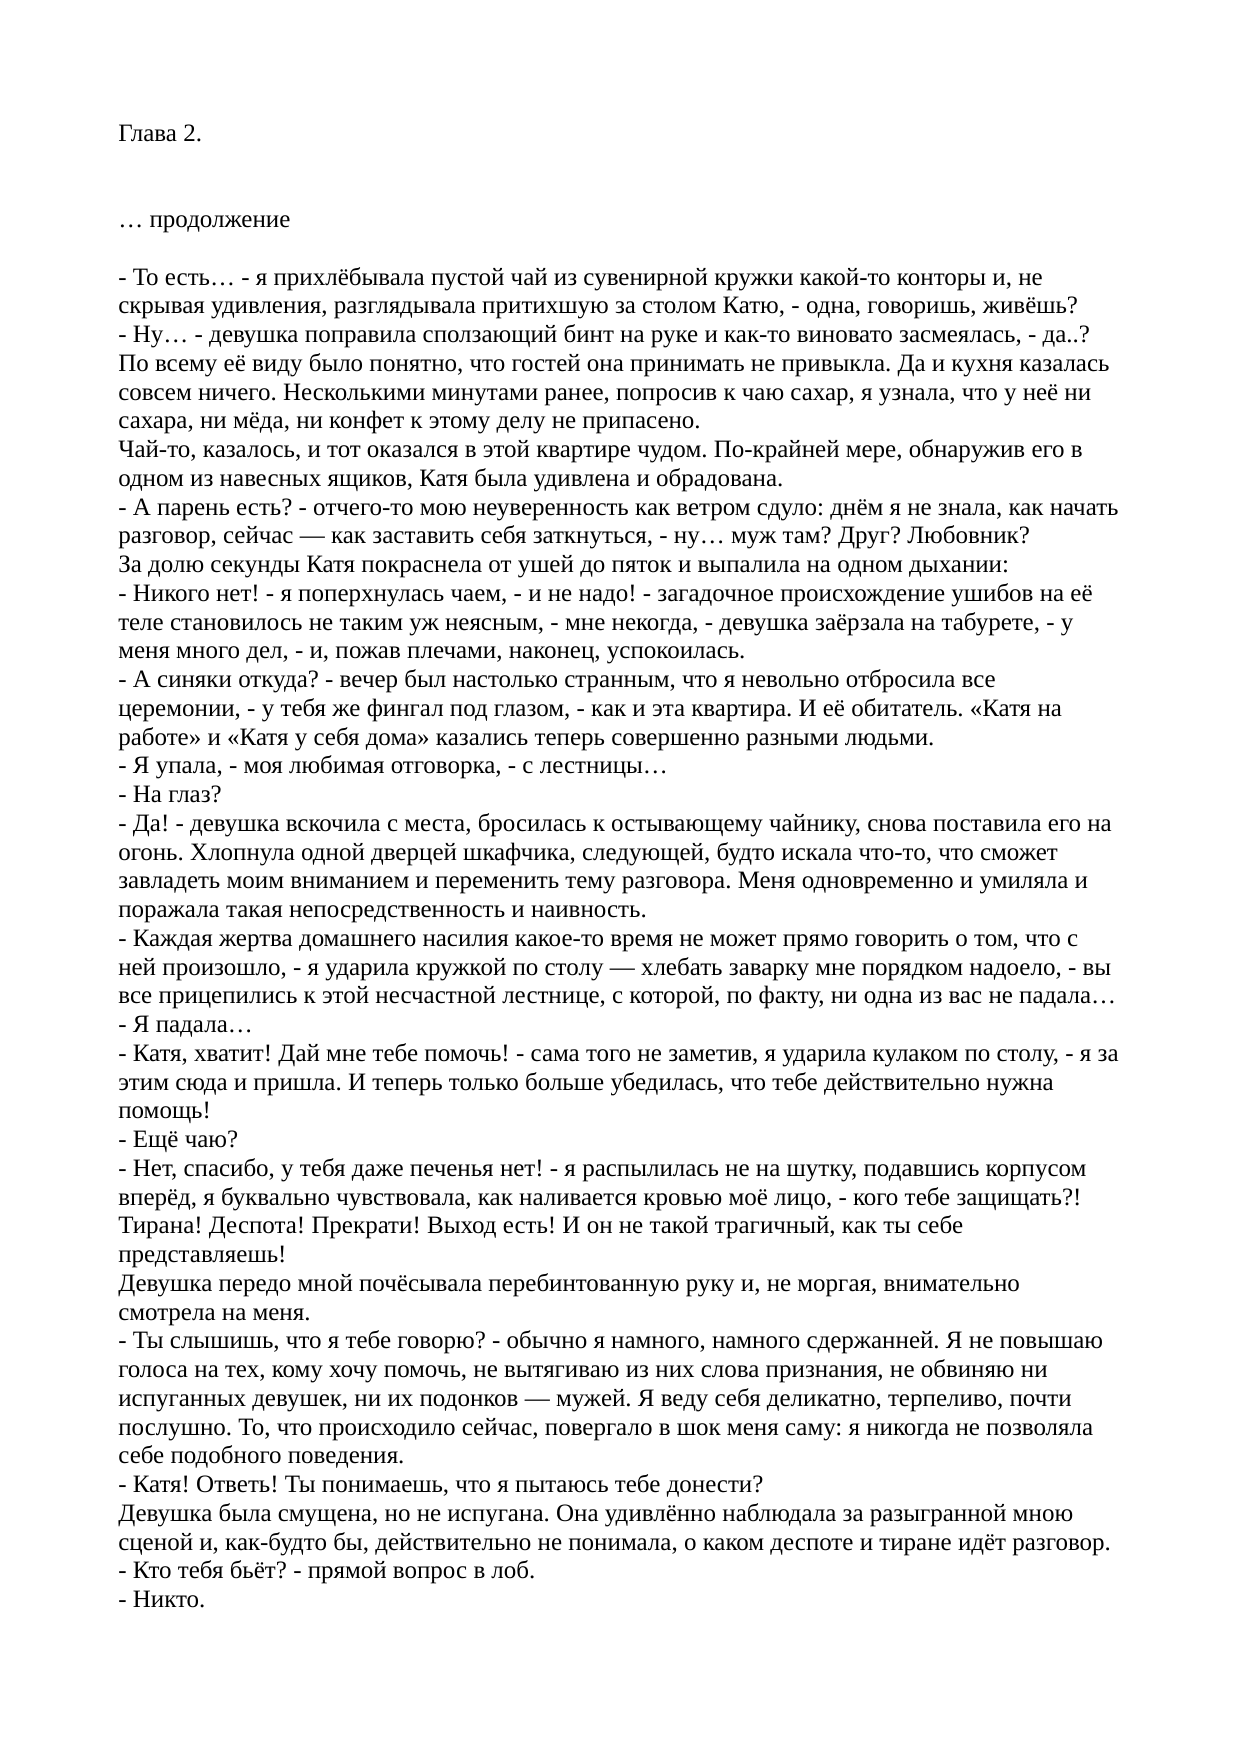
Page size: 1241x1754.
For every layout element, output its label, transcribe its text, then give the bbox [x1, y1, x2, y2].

text Глава 2. [118, 118, 1122, 147]
text … продолжение [118, 204, 1122, 233]
text - Никто. [118, 1584, 1122, 1613]
text - То есть… - я прихлёбывала пустой чай из сувенирной кружки какой-то конторы и, не скрывая удивления, разглядывала притихшую за столом Катю, - одна, говоришь, живёшь? [118, 262, 1122, 319]
text Чай-то, казалось, и тот оказался в этой квартире чудом. По-крайней мере, обнаружив его в одном из навесных ящиков, Катя была удивлена и обрадована. [118, 434, 1122, 492]
text Девушка передо мной почёсывала перебинтованную руку и, не моргая, внимательно смотрела на меня. [118, 1268, 1122, 1326]
text - Я падала… [118, 1009, 1122, 1038]
text - На глаз? [118, 779, 1122, 808]
text - А синяки откуда? - вечер был настолько странным, что я невольно отбросила все церемонии, - у тебя же фингал под глазом, - как и эта квартира. И её обитатель. «Катя на работе» и «Катя у себя дома» казались теперь совершенно разными людьми. [118, 664, 1122, 751]
text - А парень есть? - отчего-то мою неуверенность как ветром сдуло: днём я не знала, как начать разговор, сейчас — как заставить себя заткнуться, - ну… муж там? Друг? Любовник? [118, 492, 1122, 549]
text - Кто тебя бьёт? - прямой вопрос в лоб. [118, 1556, 1122, 1584]
text - Ещё чаю? [118, 1124, 1122, 1153]
text - Ты слышишь, что я тебе говорю? - обычно я намного, намного сдержанней. Я не повышаю голоса на тех, кому хочу помочь, не вытягиваю из них слова признания, не обвиняю ни испуганных девушек, ни их подонков — мужей. Я веду себя деликатно, терпеливо, почти послушно. То, что происходило сейчас, повергало в шок меня саму: я никогда не позволяла себе подобного поведения. [118, 1326, 1122, 1469]
text Девушка была смущена, но не испугана. Она удивлённо наблюдала за разыгранной мною сценой и, как-будто бы, действительно не понимала, о каком деспоте и тиране идёт разговор. [118, 1498, 1122, 1556]
text - Никого нет! - я поперхнулась чаем, - и не надо! - загадочное происхождение ушибов на её теле становилось не таким уж неясным, - мне некогда, - девушка заёрзала на табурете, - у меня много дел, - и, пожав плечами, наконец, успокоилась. [118, 578, 1122, 664]
text - Каждая жертва домашнего насилия какое-то время не может прямо говорить о том, что с ней произошло, - я ударила кружкой по столу — хлебать заварку мне порядком надоело, - вы все прицепились к этой несчастной лестнице, с которой, по факту, ни одна из вас не падала… [118, 923, 1122, 1009]
text - Ну… - девушка поправила сползающий бинт на руке и как-то виновато засмеялась, - да..? [118, 319, 1122, 348]
text - Катя! Ответь! Ты понимаешь, что я пытаюсь тебе донести? [118, 1469, 1122, 1498]
text - Катя, хватит! Дай мне тебе помочь! - сама того не заметив, я ударила кулаком по столу, - я за этим сюда и пришла. И теперь только больше убедилась, что тебе действительно нужна помощь! [118, 1038, 1122, 1124]
text - Я упала, - моя любимая отговорка, - с лестницы… [118, 751, 1122, 779]
text По всему её виду было понятно, что гостей она принимать не привыкла. Да и кухня казалась совсем ничего. Несколькими минутами ранее, попросив к чаю сахар, я узнала, что у неё ни сахара, ни мёда, ни конфет к этому делу не припасено. [118, 348, 1122, 434]
text - Да! - девушка вскочила с места, бросилась к остывающему чайнику, снова поставила его на огонь. Хлопнула одной дверцей шкафчика, следующей, будто искала что-то, что сможет завладеть моим вниманием и переменить тему разговора. Меня одновременно и умиляла и поражала такая непосредственность и наивность. [118, 808, 1122, 923]
text За долю секунды Катя покраснела от ушей до пяток и выпалила на одном дыхании: [118, 549, 1122, 578]
text - Нет, спасибо, у тебя даже печенья нет! - я распылилась не на шутку, подавшись корпусом вперёд, я буквально чувствовала, как наливается кровью моё лицо, - кого тебе защищать?! Тирана! Деспота! Прекрати! Выход есть! И он не такой трагичный, как ты себе представляешь! [118, 1153, 1122, 1268]
